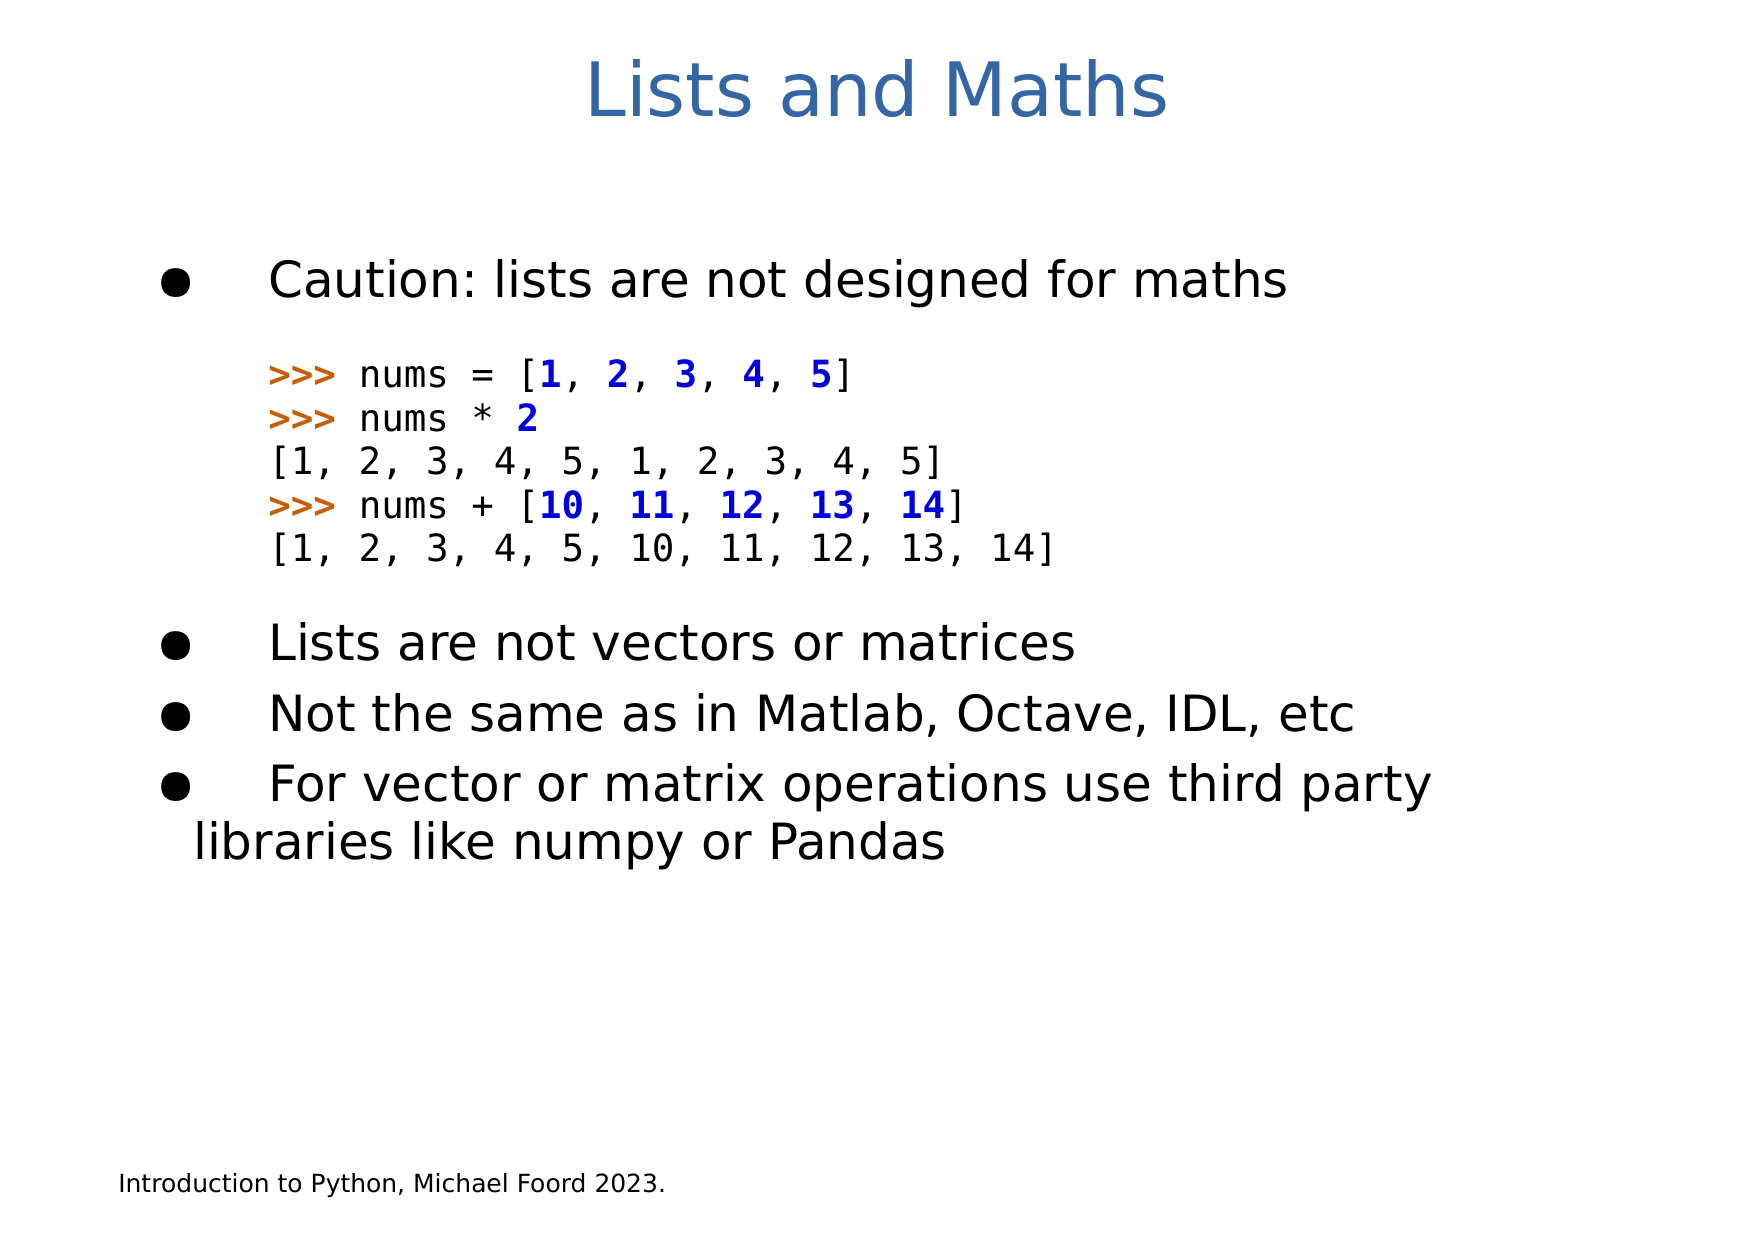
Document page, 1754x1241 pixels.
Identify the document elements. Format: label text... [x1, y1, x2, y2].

list Lists are not vectors or matrices [156, 614, 1636, 673]
list Not the same as in Matlab, Octave, IDL, etc [156, 684, 1636, 743]
text >>> nums + [10, 11, 12, 13, 14] [268, 483, 1636, 527]
subtitle Lists and Maths [118, 47, 1636, 134]
text >>> nums = [1, 2, 3, 4, 5] [268, 352, 1636, 396]
list Caution: lists are not designed for maths [156, 251, 1636, 309]
list For vector or matrix operations use third party libraries like numpy or Pandas [156, 754, 1636, 871]
text [1, 2, 3, 4, 5, 1, 2, 3, 4, 5] [268, 440, 1636, 483]
text >>> nums * 2 [268, 396, 1636, 440]
text [1, 2, 3, 4, 5, 10, 11, 12, 13, 14] [268, 527, 1636, 571]
